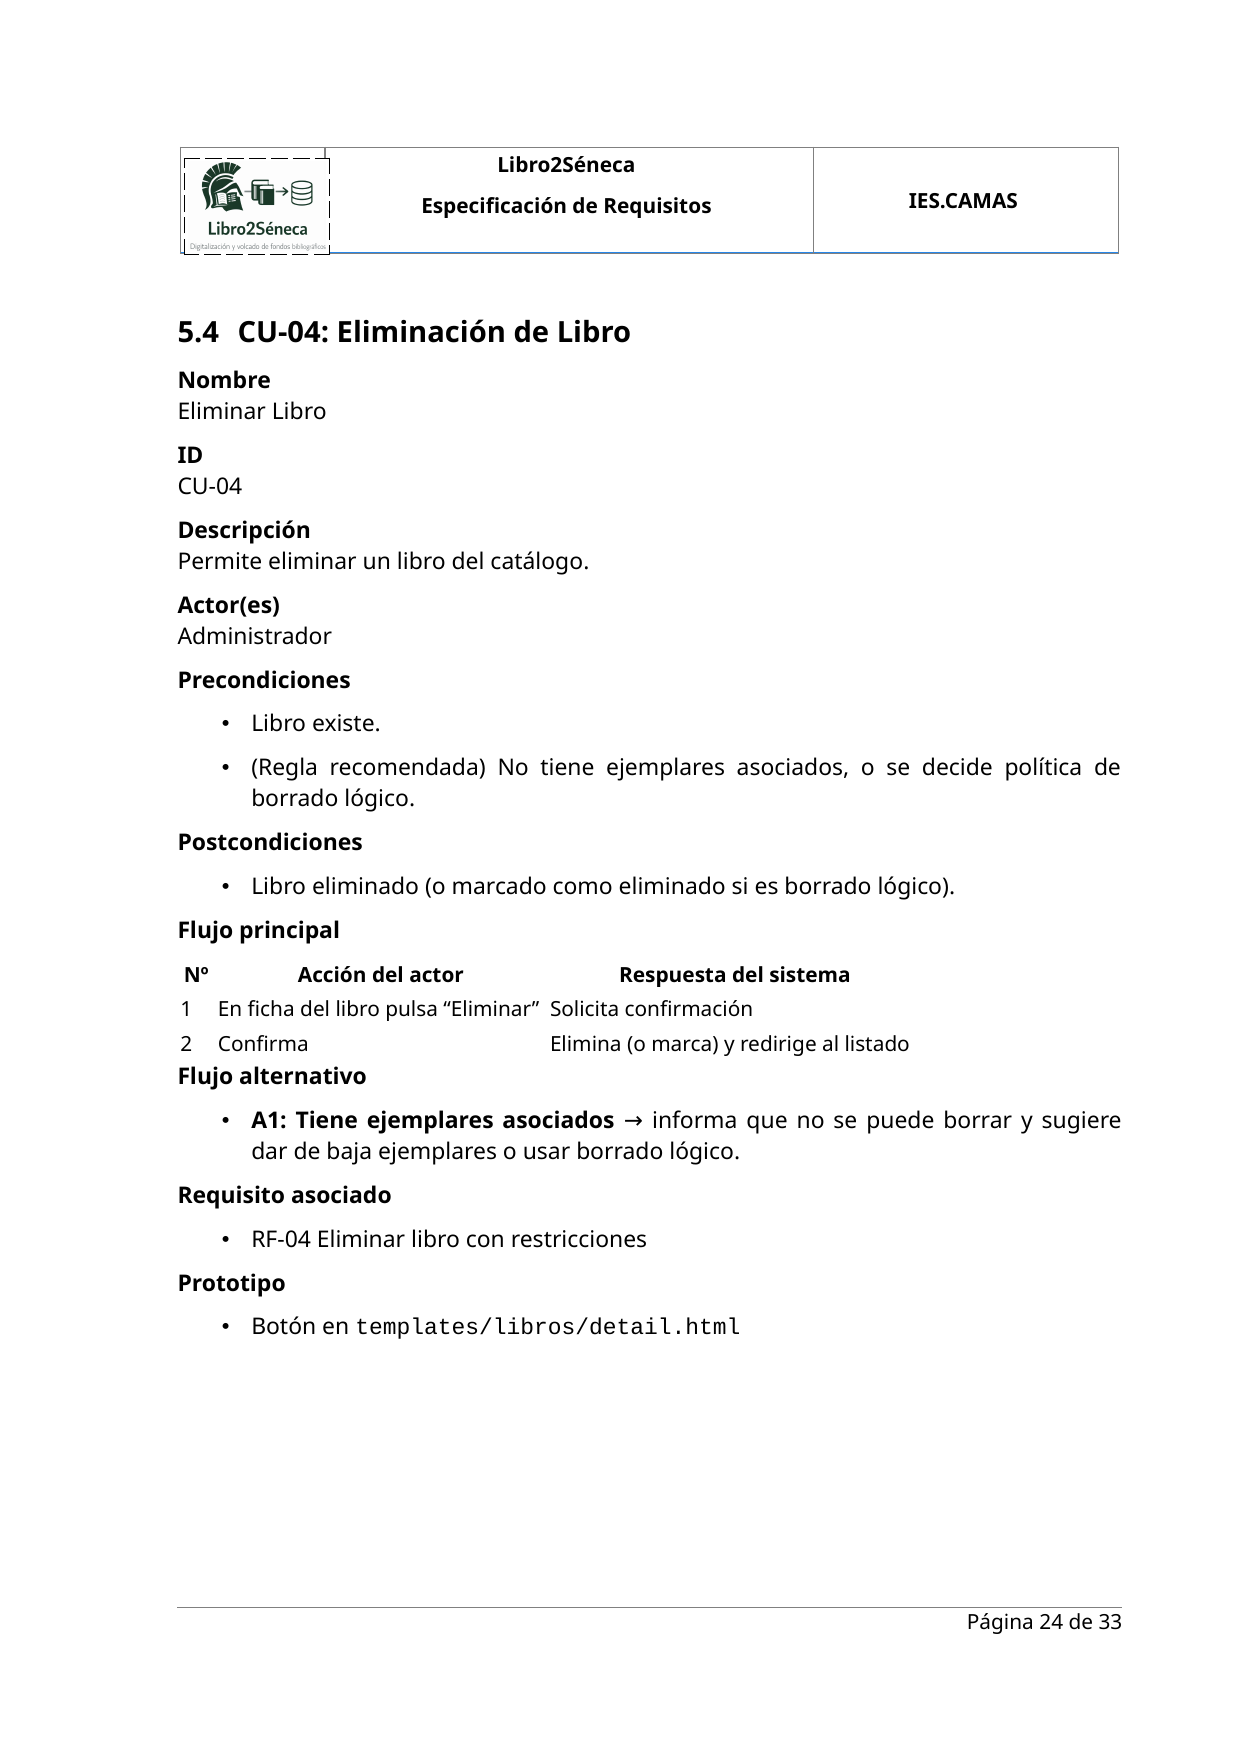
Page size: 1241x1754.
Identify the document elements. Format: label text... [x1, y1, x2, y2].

picture [188, 161, 326, 251]
text ID CU-04 [177, 439, 1122, 501]
list A1: Tiene ejemplares asociados → informa que no se puede borrar y sugiere dar de baja ejemplares o usar borrado lógico. [222, 1104, 1122, 1166]
text Flujo alternativo [177, 1060, 1122, 1091]
subtitle CU-04: Eliminación de Libro [177, 311, 1122, 351]
table_cell Solicita confirmación [547, 992, 923, 1026]
table_header Nº [177, 958, 215, 992]
list Libro eliminado (o marcado como eliminado si es borrado lógico). [222, 870, 1122, 901]
table_cell Confirma [215, 1026, 547, 1060]
table_cell En ficha del libro pulsa “Eliminar” [215, 992, 547, 1026]
text Prototipo [177, 1266, 1122, 1298]
table_cell 1 [177, 992, 215, 1026]
text Actor(es) Administrador [177, 589, 1122, 651]
table_cell 2 [177, 1026, 215, 1060]
list (Regla recomendada) No tiene ejemplares asociados, o se decide política de borrado lógico. [222, 751, 1122, 814]
text Requisito asociado [177, 1179, 1122, 1210]
text Flujo principal [177, 914, 1122, 945]
table_header Acción del actor [215, 958, 547, 992]
list Libro existe. [222, 707, 1122, 739]
text Postcondiciones [177, 826, 1122, 857]
table_header Respuesta del sistema [547, 958, 923, 992]
text Nombre Eliminar Libro [177, 364, 1122, 426]
text Precondiciones [177, 664, 1122, 695]
text Descripción Permite eliminar un libro del catálogo. [177, 514, 1122, 576]
table_cell Elimina (o marca) y redirige al listado [547, 1026, 923, 1060]
list Botón en templates/libros/detail.html [222, 1310, 1122, 1342]
list RF-04 Eliminar libro con restricciones [222, 1223, 1122, 1254]
